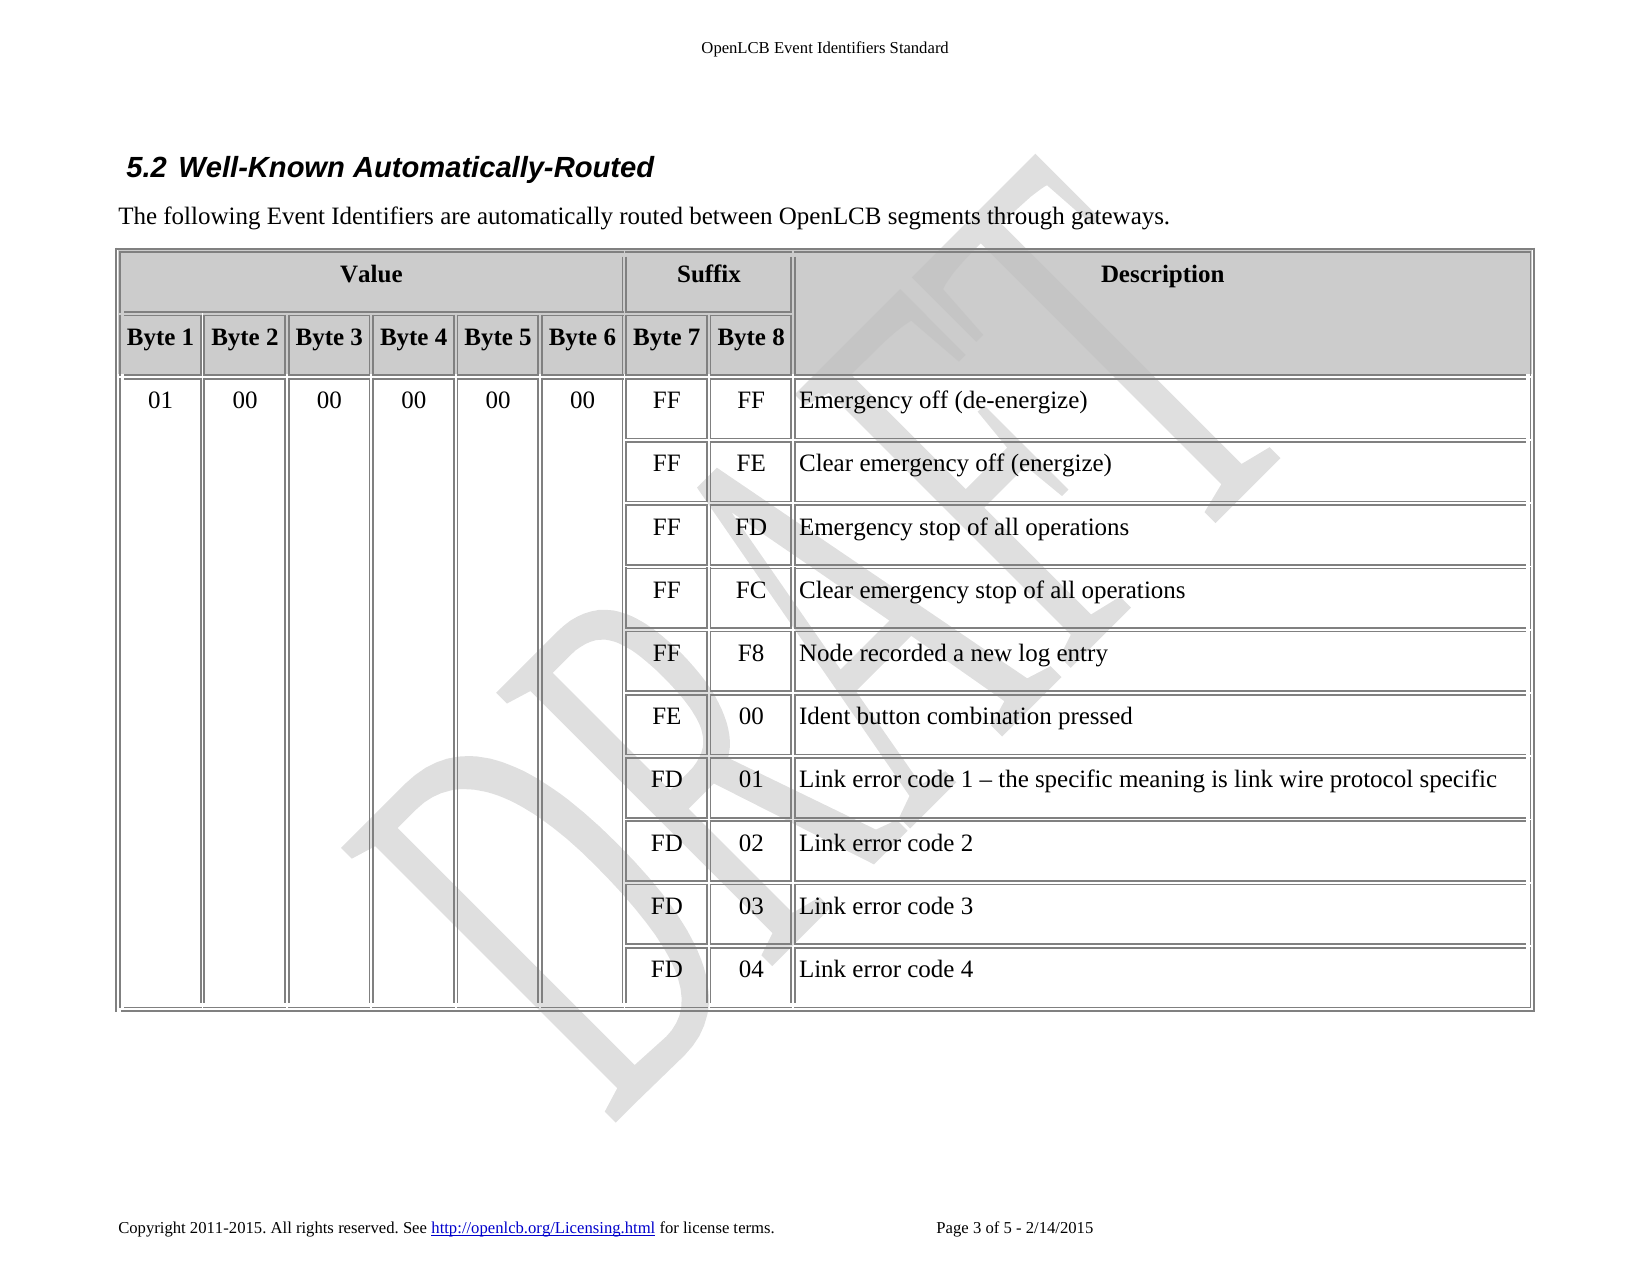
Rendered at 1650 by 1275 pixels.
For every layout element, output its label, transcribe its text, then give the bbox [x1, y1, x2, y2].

text The following Event Identifiers are automatically routed between OpenLCB segments through gateways. [1003, 201, 1532, 230]
table_header Value [121, 253, 624, 311]
table_cell Link error code 4 [793, 943, 1532, 1006]
table_header Description [793, 250, 1110, 374]
table_cell Byte 5 [458, 316, 537, 374]
table_cell [456, 928, 534, 1006]
table_cell 02 [711, 822, 790, 880]
table_cell Clear emergency off (energize) [921, 443, 1006, 488]
table_cell [371, 847, 456, 1006]
table_cell FE [711, 443, 790, 501]
table_cell 04 [709, 947, 793, 1006]
table_cell Ident button combination pressed [860, 690, 1532, 753]
table_cell FF [659, 632, 706, 680]
table_header Suffix [624, 250, 793, 311]
table_cell 00 [716, 696, 790, 753]
table_cell FD [640, 759, 697, 786]
table_cell Emergency stop of all operations [796, 506, 999, 564]
table_cell [554, 640, 622, 741]
table_cell Link error code 3 [793, 880, 1532, 943]
table_cell Clear emergency stop of all operations [1044, 564, 1532, 627]
table_cell [690, 793, 706, 817]
table_cell FD [627, 822, 706, 880]
table_cell Node recorded a new log entry [859, 637, 987, 690]
table_cell Clear emergency stop of all operations [868, 569, 1062, 627]
table_cell Byte 4 [374, 316, 453, 374]
table_cell FF [627, 380, 706, 437]
table_cell FD [624, 943, 681, 1006]
table_cell 01 [118, 374, 202, 1006]
table_cell Link error [796, 759, 908, 817]
table_cell Link error code 2 [796, 817, 1532, 880]
table_cell [766, 885, 790, 909]
table_cell 00 [458, 380, 537, 777]
table_cell Node recorded a new log entry [816, 632, 877, 668]
table_cell [458, 790, 537, 966]
table_cell FD [711, 510, 748, 564]
subtitle Well-Known Automatically-Routed [118, 150, 1532, 183]
table_cell FD [656, 885, 706, 943]
table_header Description [1032, 253, 1530, 374]
table_cell Emergency off (de-energize) [858, 380, 1173, 437]
table_cell Node recorded a new log entry [961, 627, 1532, 690]
table_cell [698, 949, 706, 971]
table_cell Emergency off (de-energize) [796, 394, 872, 437]
table_cell code 1 – the specific meaning is link wire protocol specific [902, 754, 1532, 817]
table_cell [399, 791, 453, 882]
table_cell Node recorded a new log entry [796, 633, 835, 690]
table_cell FD [627, 901, 659, 943]
text The following Event Identifiers are automatically routed between OpenLCB segments through gateways. [118, 201, 987, 230]
table_cell FE [627, 696, 703, 753]
table_cell [627, 789, 655, 817]
table_cell Byte 3 [290, 316, 369, 374]
table_cell Byte 6 [543, 316, 622, 374]
table_cell FD [669, 899, 678, 912]
table_cell F8 [711, 632, 790, 690]
table_cell Byte 2 [205, 316, 284, 374]
table_cell FF [711, 380, 790, 437]
table_cell FC [711, 569, 790, 627]
table_cell FF [627, 569, 706, 627]
table_cell 03 [711, 885, 772, 943]
table_cell Clear emergency off (energize) [992, 443, 1220, 501]
table_cell [543, 822, 624, 1006]
table_cell FF [627, 649, 674, 690]
table_cell FD [775, 506, 790, 516]
table_cell Clear emergency off (energize) [1216, 437, 1532, 501]
table_cell FF [627, 506, 706, 564]
table_cell Byte 1 [118, 311, 202, 374]
table_cell Byte 7 [627, 316, 706, 374]
table_cell Emergency off (de-energize) [1155, 374, 1532, 437]
table_cell Byte 8 [711, 316, 790, 374]
table_cell Clear emergency stop of all operations [796, 569, 888, 627]
table_cell 01 [733, 759, 790, 787]
table_cell Ident button combination pressed [796, 696, 879, 753]
table_cell Emergency stop of all operations [985, 501, 1532, 564]
table_cell FD [740, 520, 790, 564]
table_cell 00 [543, 380, 622, 644]
table_cell Clear emergency off (energize) [796, 443, 936, 501]
table_cell [543, 705, 622, 847]
table_cell 00 [287, 379, 371, 1006]
table_cell 00 [203, 374, 287, 1006]
table_cell FF [627, 443, 706, 501]
table_cell 01 [711, 785, 778, 817]
table_cell 00 [374, 380, 453, 813]
